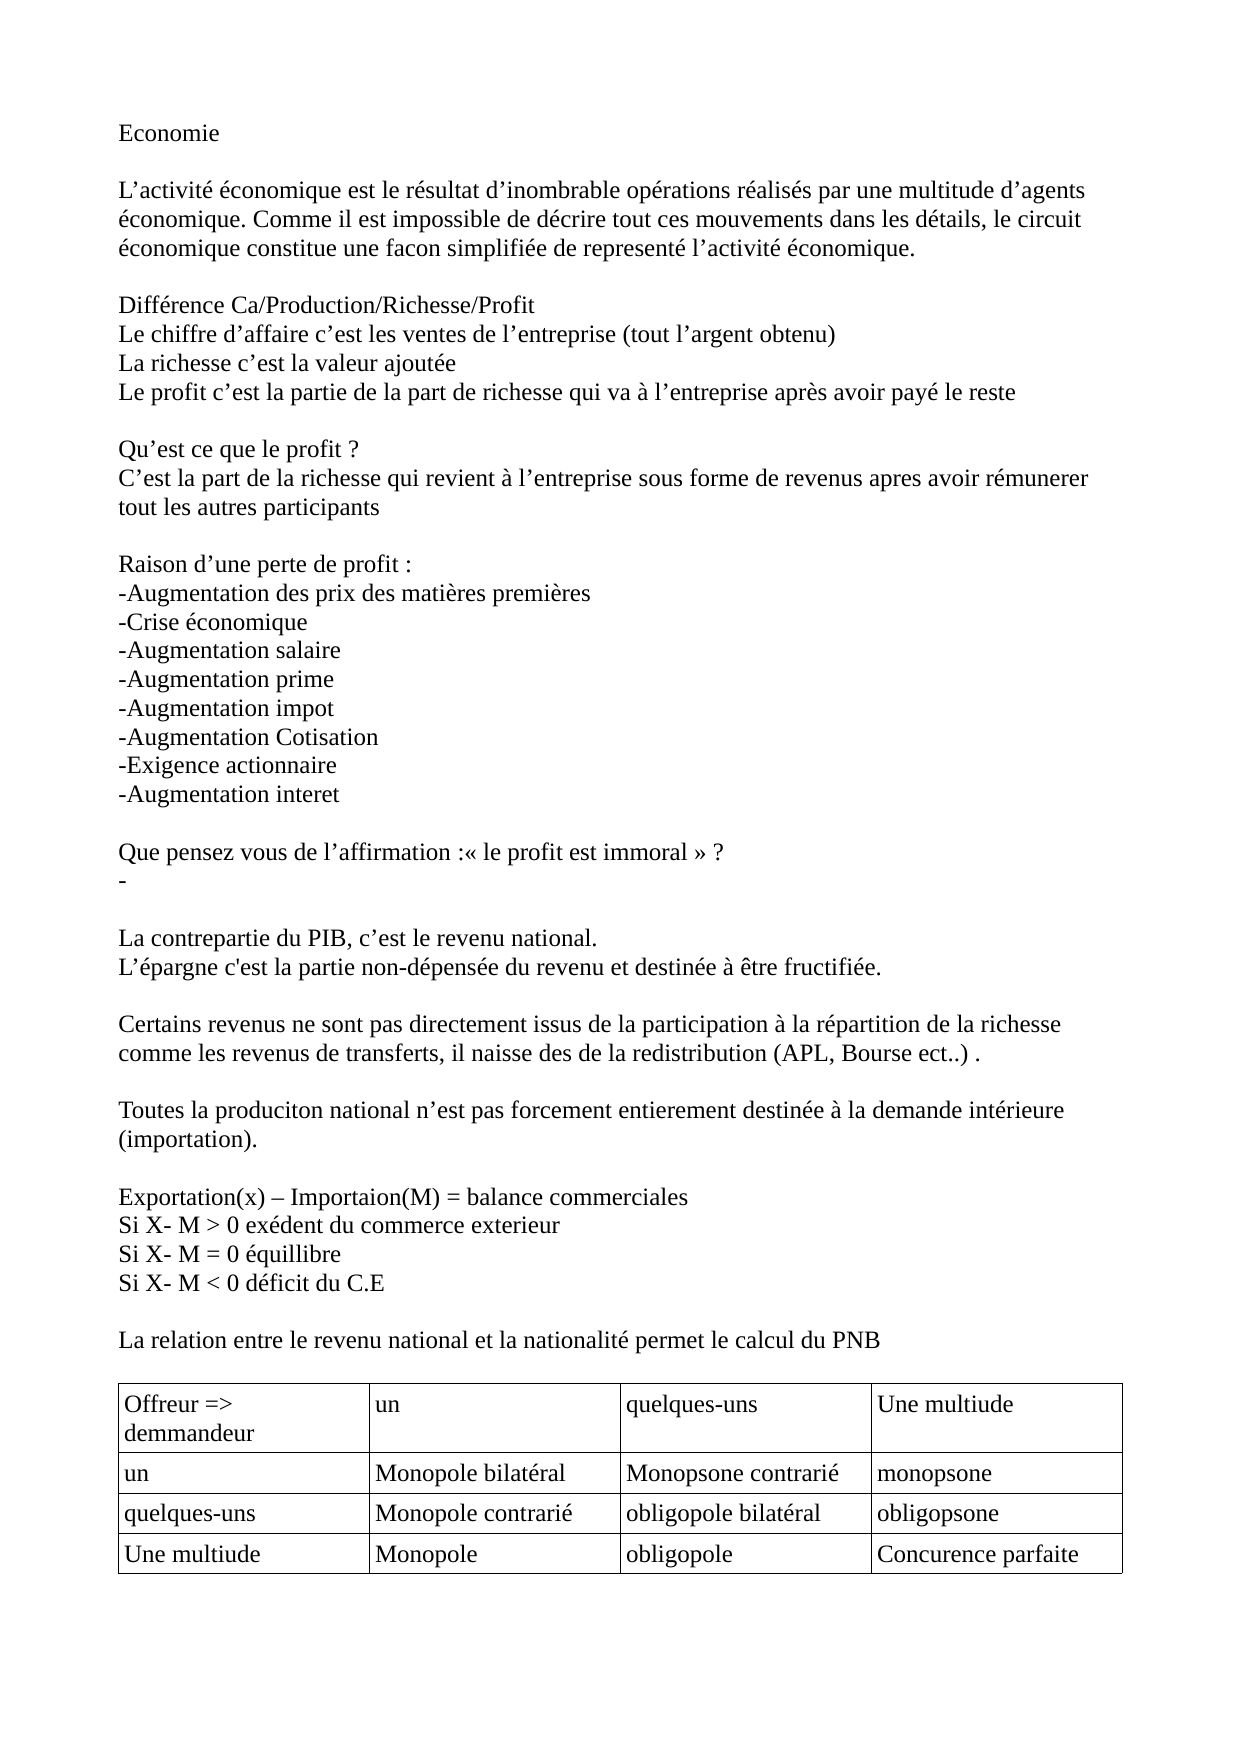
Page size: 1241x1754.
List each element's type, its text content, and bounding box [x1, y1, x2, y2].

text -Crise économique [118, 607, 1122, 636]
text Le profit c’est la partie de la part de richesse qui va à l’entreprise après avoir payé le reste [118, 377, 1122, 406]
text L’activité économique est le résultat d’inombrable opérations réalisés par une multitude d’agents économique. Comme il est impossible de décrire tout ces mouvements dans les détails, le circuit économique constitue une facon simplifiée de representé l’activité économique. [118, 176, 1122, 262]
text Différence Ca/Production/Richesse/Profit [118, 291, 1122, 319]
text -Augmentation interet [118, 779, 1122, 808]
text Si X- M = 0 équillibre [118, 1239, 1122, 1268]
text Le chiffre d’affaire c’est les ventes de l’entreprise (tout l’argent obtenu) [118, 319, 1122, 348]
table_cell Concurence parfaite [872, 1534, 1122, 1573]
table_header Une multiude [872, 1384, 1122, 1452]
text - [118, 866, 1122, 894]
text Qu’est ce que le profit ? [118, 434, 1122, 463]
table_cell un [119, 1453, 369, 1492]
table_header quelques-uns [621, 1384, 871, 1452]
text C’est la part de la richesse qui revient à l’entreprise sous forme de revenus apres avoir rémunerer tout les autres participants [118, 463, 1122, 521]
table_cell Monopsone contrarié [621, 1453, 871, 1492]
table_cell monopsone [872, 1453, 1122, 1492]
text Economie [118, 118, 1122, 147]
text -Augmentation des prix des matières premières [118, 578, 1122, 607]
table_cell obligopole bilatéral [621, 1494, 871, 1533]
text -Augmentation prime [118, 664, 1122, 693]
table_cell Monopole [370, 1534, 620, 1573]
table_cell obligopsone [872, 1494, 1122, 1533]
text -Exigence actionnaire [118, 751, 1122, 779]
text L’épargne c'est la partie non-dépensée du revenu et destinée à être fructifiée. [118, 952, 1122, 981]
table_header un [370, 1384, 620, 1452]
text La contrepartie du PIB, c’est le revenu national. [118, 923, 1122, 952]
text Exportation(x) – Importaion(M) = balance commerciales [118, 1182, 1122, 1211]
table_cell obligopole [621, 1534, 871, 1573]
text Si X- M < 0 déficit du C.E [118, 1268, 1122, 1297]
text -Augmentation Cotisation [118, 722, 1122, 751]
text -Augmentation salaire [118, 636, 1122, 664]
table_cell quelques-uns [119, 1494, 369, 1533]
table_cell Monopole bilatéral [370, 1453, 620, 1492]
text La relation entre le revenu national et la nationalité permet le calcul du PNB [118, 1326, 1122, 1354]
table_header Offreur => demmandeur [119, 1384, 369, 1452]
text Si X- M > 0 exédent du commerce exterieur [118, 1211, 1122, 1239]
text La richesse c’est la valeur ajoutée [118, 348, 1122, 377]
text Toutes la produciton national n’est pas forcement entierement destinée à la demande intérieure (importation). [118, 1096, 1122, 1153]
text Certains revenus ne sont pas directement issus de la participation à la répartition de la richesse comme les revenus de transferts, il naisse des de la redistribution (APL, Bourse ect..) . [118, 1009, 1122, 1067]
text Raison d’une perte de profit : [118, 549, 1122, 578]
table_cell Une multiude [119, 1534, 369, 1573]
text Que pensez vous de l’affirmation :« le profit est immoral » ? [118, 837, 1122, 866]
text -Augmentation impot [118, 693, 1122, 722]
table_cell Monopole contrarié [370, 1494, 620, 1533]
